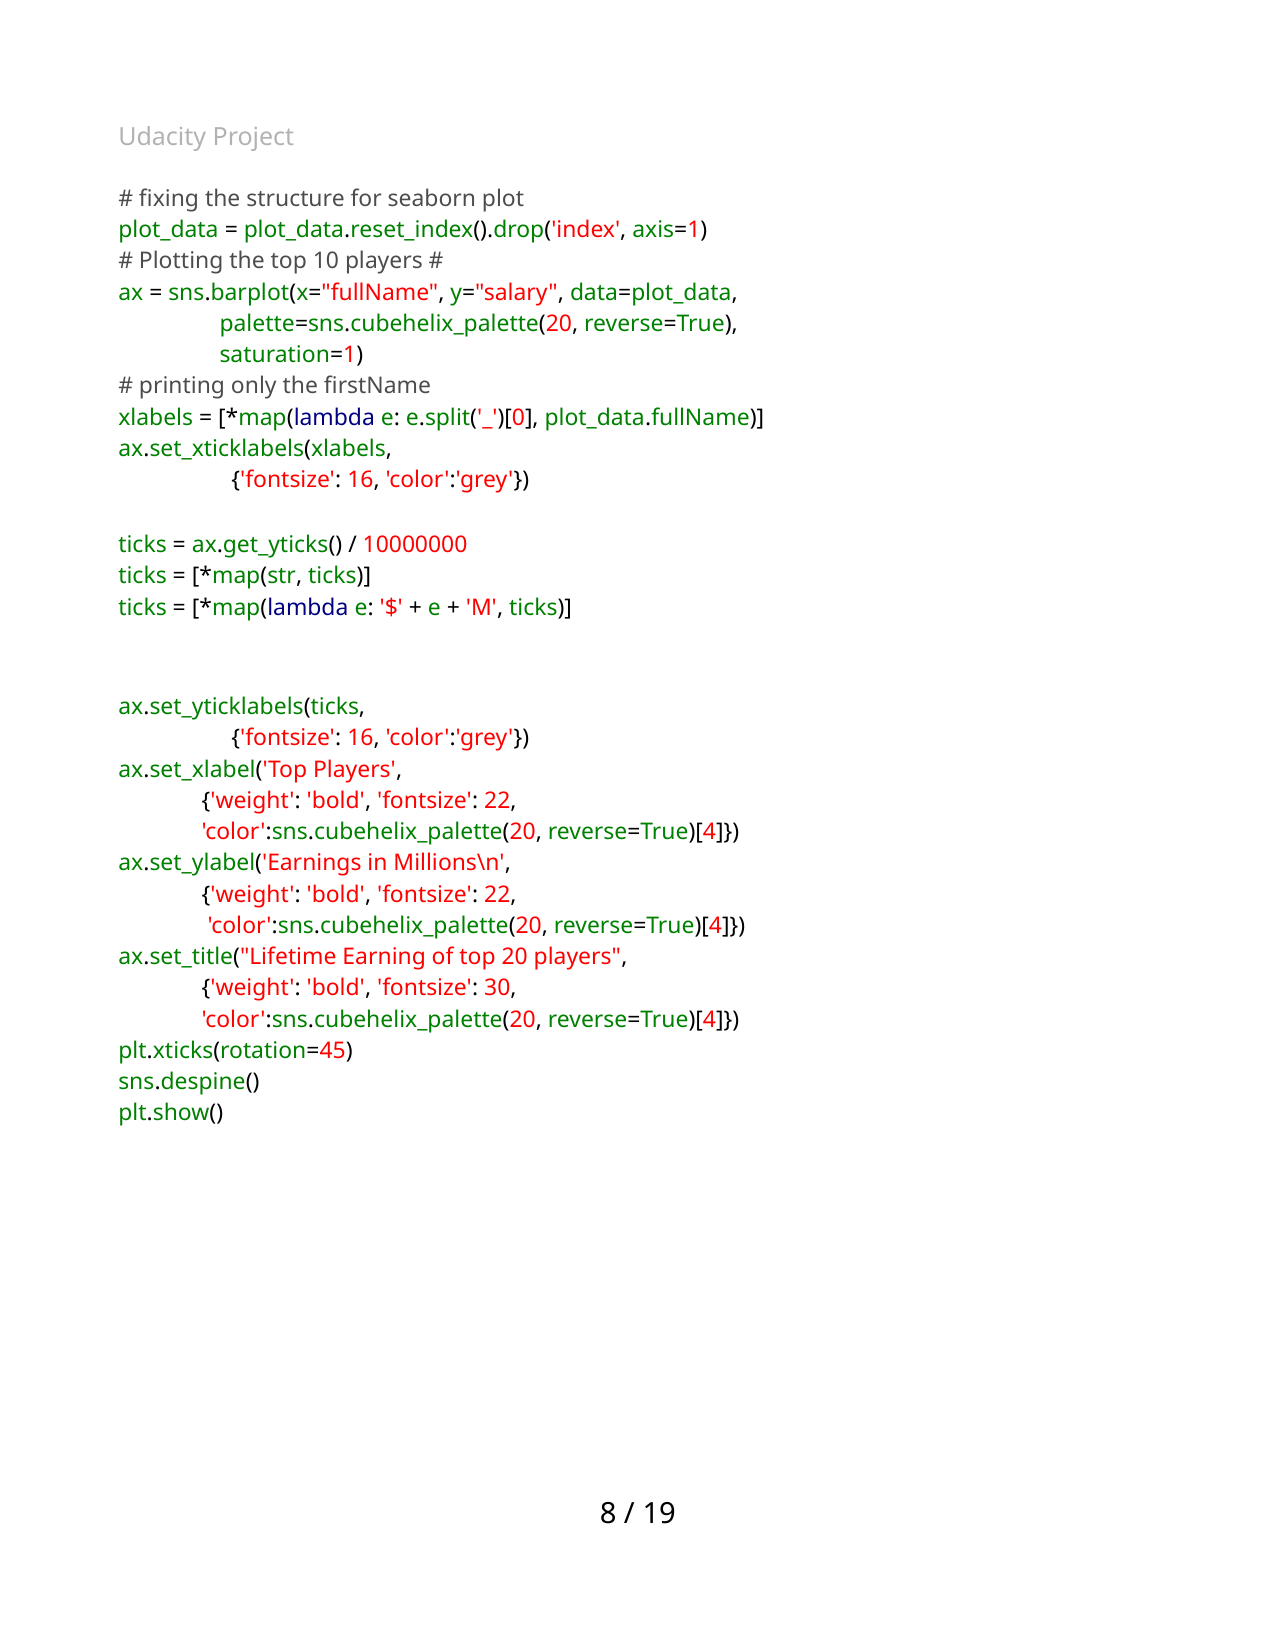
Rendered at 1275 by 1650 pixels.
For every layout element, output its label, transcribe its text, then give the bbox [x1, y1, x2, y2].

text ax.set_ylabel('Earnings in Millions\n', [118, 846, 1157, 878]
text ticks = [*map(str, ticks)] [118, 559, 1157, 591]
text ax.set_title("Lifetime Earning of top 20 players", [118, 940, 1157, 971]
text plt.xticks(rotation=45) [118, 1034, 1157, 1065]
text {'weight': 'bold', 'fontsize': 22, [118, 784, 1157, 815]
text ax = sns.barplot(x="fullName", y="salary", data=plot_data, [118, 275, 1157, 307]
text ax.set_xticklabels(xlabels, [118, 432, 1157, 463]
text xlabels = [*map(lambda e: e.split('_')[0], plot_data.fullName)] [118, 400, 1157, 432]
text saturation=1) [118, 338, 1157, 369]
text {'weight': 'bold', 'fontsize': 22, [118, 878, 1157, 909]
text plt.show() [118, 1096, 1157, 1128]
text 'color':sns.cubehelix_palette(20, reverse=True)[4]}) [118, 815, 1157, 846]
text ticks = ax.get_yticks() / 10000000 [118, 528, 1157, 559]
text {'fontsize': 16, 'color':'grey'}) [118, 721, 1157, 753]
text 'color':sns.cubehelix_palette(20, reverse=True)[4]}) [118, 1003, 1157, 1034]
text sns.despine() [118, 1065, 1157, 1096]
text # Plotting the top 10 players # [118, 244, 1157, 275]
text {'weight': 'bold', 'fontsize': 30, [118, 971, 1157, 1003]
text 'color':sns.cubehelix_palette(20, reverse=True)[4]}) [118, 909, 1157, 940]
text ax.set_yticklabels(ticks, [118, 690, 1157, 721]
text # fixing the structure for seaborn plot [118, 182, 1157, 213]
text palette=sns.cubehelix_palette(20, reverse=True), [118, 307, 1157, 338]
text # printing only the firstName [118, 369, 1157, 400]
text plot_data = plot_data.reset_index().drop('index', axis=1) [118, 213, 1157, 244]
text ticks = [*map(lambda e: '$' + e + 'M', ticks)] [118, 591, 1157, 622]
text ax.set_xlabel('Top Players', [118, 753, 1157, 784]
text {'fontsize': 16, 'color':'grey'}) [118, 463, 1157, 494]
